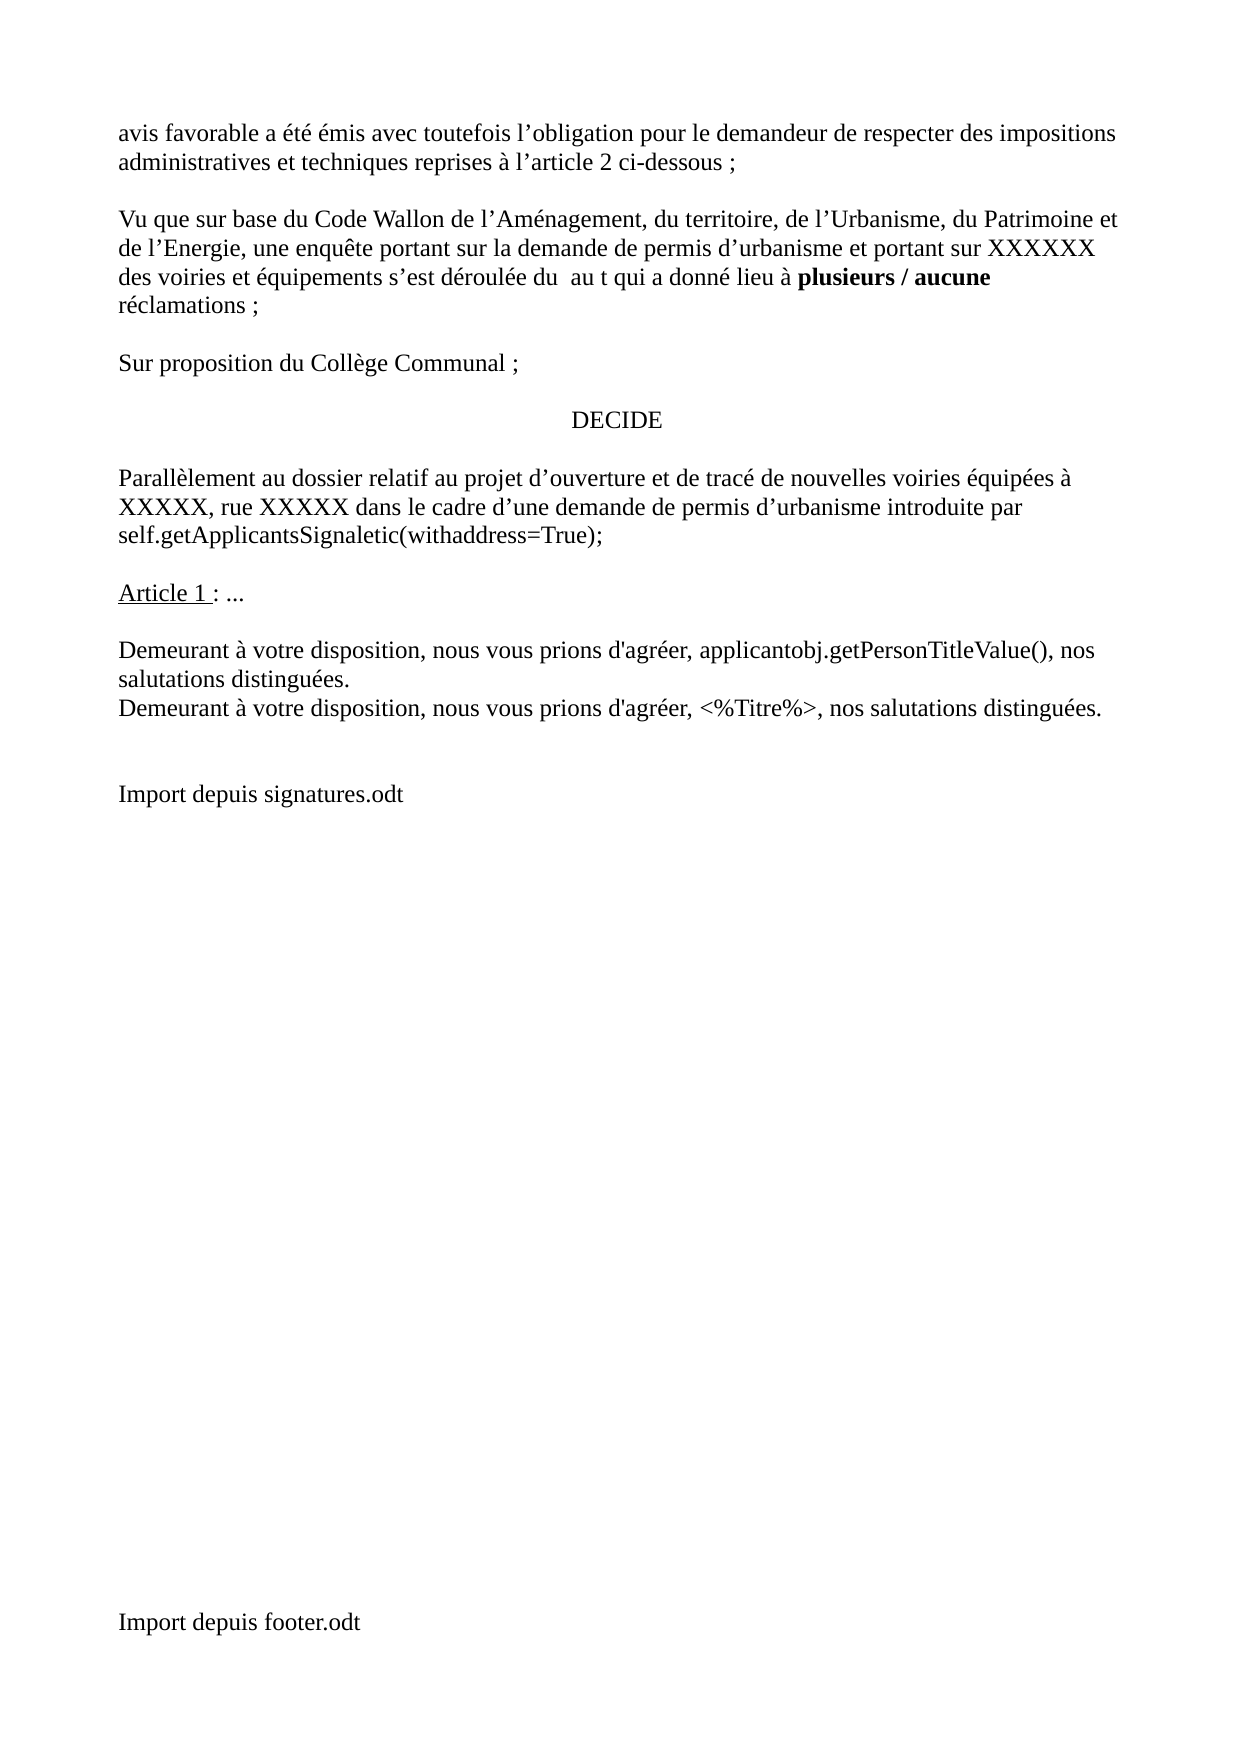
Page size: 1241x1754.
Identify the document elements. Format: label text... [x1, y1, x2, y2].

text avis favorable a été émis avec toutefois l’obligation pour le demandeur de respecter des impositions administratives et techniques reprises à l’article 2 ci-dessous ; [118, 118, 1122, 176]
text Article 1 : ... [118, 578, 1122, 607]
text Demeurant à votre disposition, nous vous prions d'agréer, applicantobj.getPersonTitleValue(), nos salutations distinguées. [118, 636, 1122, 693]
text Demeurant à votre disposition, nous vous prions d'agréer, <%Titre%>, nos salutations distinguées. [118, 693, 1122, 722]
text Parallèlement au dossier relatif au projet d’ouverture et de tracé de nouvelles voiries équipées à XXXXX, rue XXXXX dans le cadre d’une demande de permis d’urbanisme introduite par self.getApplicantsSignaletic(withaddress=True); [118, 463, 1122, 549]
text Sur proposition du Collège Communal ; [118, 348, 1122, 377]
text Vu que sur base du Code Wallon de l’Aménagement, du territoire, de l’Urbanisme, du Patrimoine et de l’Energie, une enquête portant sur la demande de permis d’urbanisme et portant sur XXXXXX des voiries et équipements s’est déroulée du au t qui a donné lieu à plusieurs / aucune réclamations ; [118, 204, 1122, 319]
text Import depuis signatures.odt [118, 779, 1122, 808]
text DECIDE [118, 406, 1122, 434]
